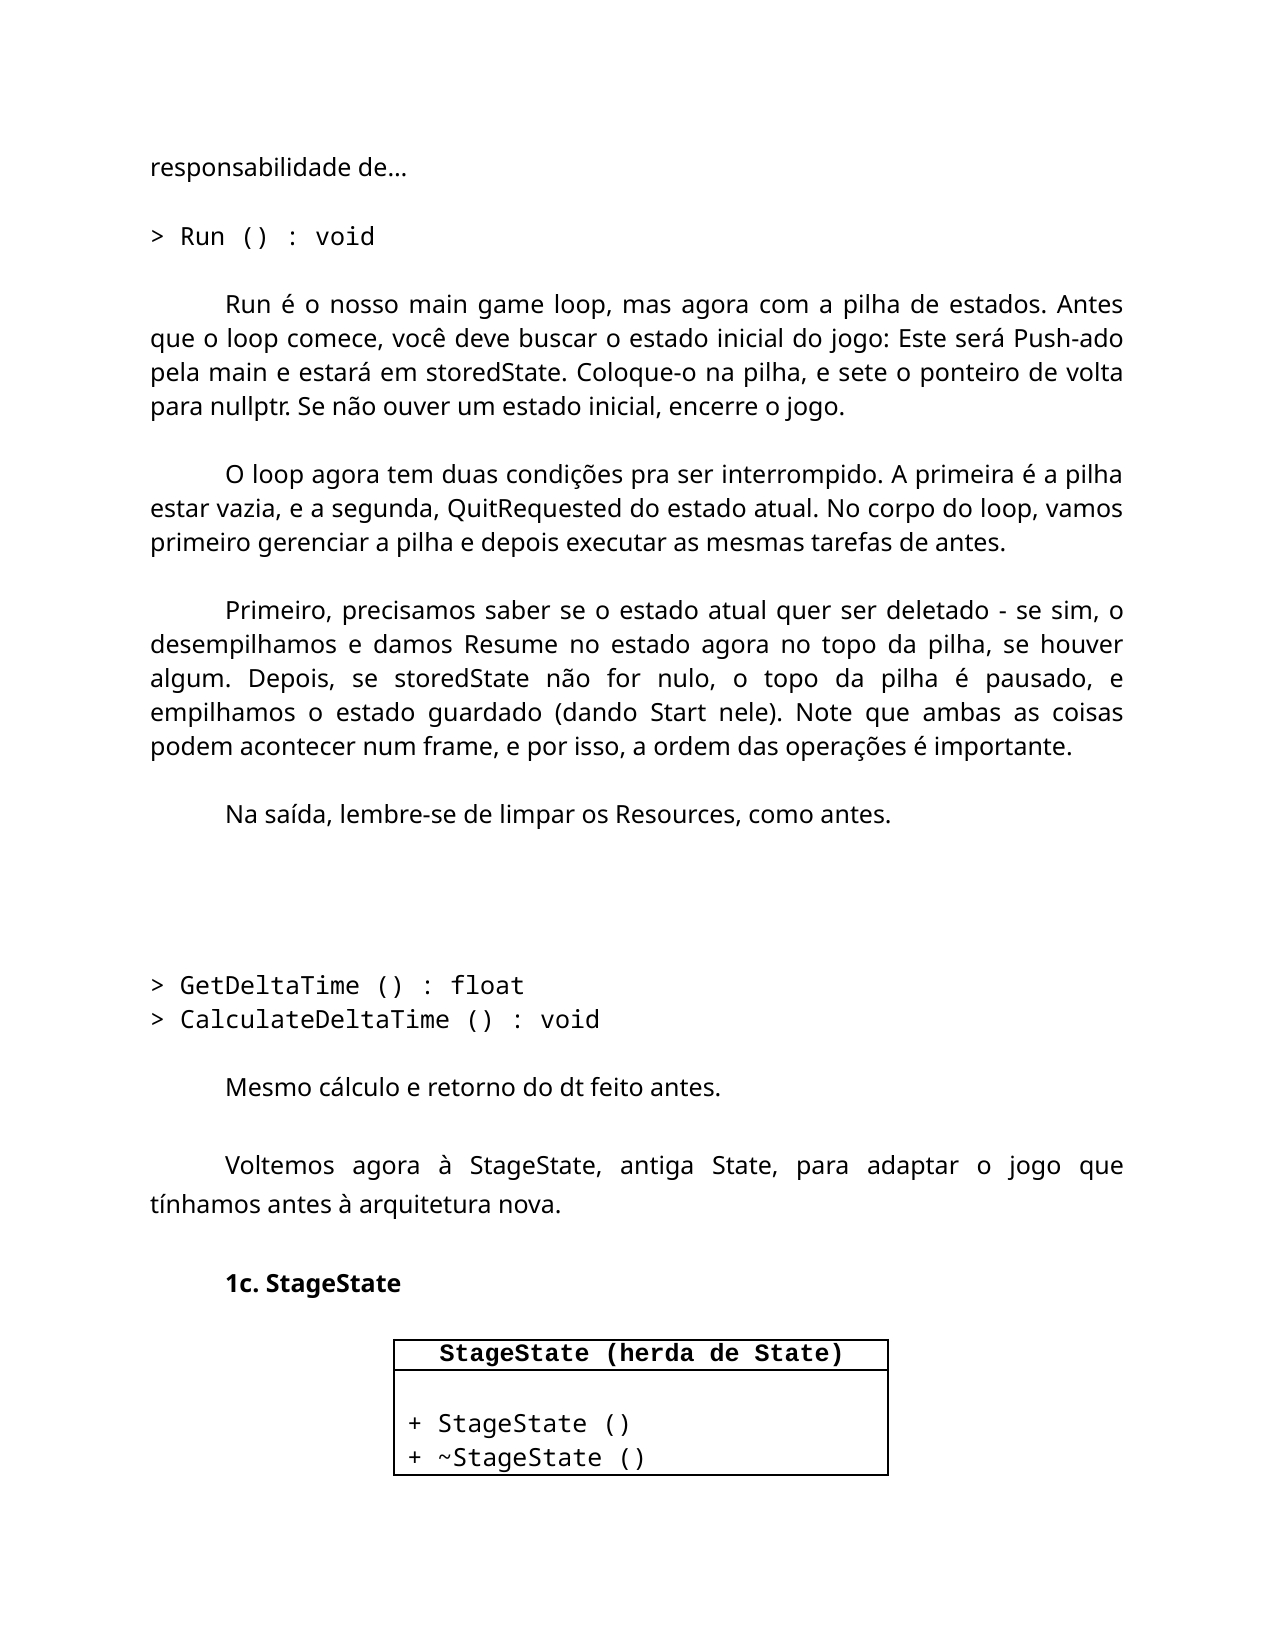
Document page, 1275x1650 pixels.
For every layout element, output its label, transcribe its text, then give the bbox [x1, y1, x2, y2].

text > Run () : void [150, 218, 1125, 252]
text O loop agora tem duas condições pra ser interrompido. A primeira é a pilha estar vazia, e a segunda, QuitRequested do estado atual. No corpo do loop, vamos primeiro gerenciar a pilha e depois executar as mesmas tarefas de antes. [150, 457, 1125, 559]
text Run é o nosso main game loop, mas agora com a pilha de estados. Antes que o loop comece, você deve buscar o estado inicial do jogo: Este será Push-ado pela main e estará em storedState. Coloque-o na pilha, e sete o ponteiro de volta para nullptr. Se não ouver um estado inicial, encerre o jogo. [150, 286, 1125, 422]
text Mesmo cálculo e retorno do dt feito antes. [150, 1070, 1125, 1104]
text > CalculateDeltaTime () : void [150, 1002, 1125, 1036]
text Voltemos agora à StageState, antiga State, para adaptar o jogo que tínhamos antes à arquitetura nova. [150, 1148, 1125, 1221]
text > GetDeltaTime () : float [150, 967, 1125, 1002]
text Primeiro, precisamos saber se o estado atual quer ser deletado - se sim, o desempilhamos e damos Resume no estado agora no topo da pilha, se houver algum. Depois, se storedState não for nulo, o topo da pilha é pausado, e empilhamos o estado guardado (dando Start nele). Note que ambas as coisas podem acontecer num frame, e por isso, a ordem das operações é importante. [150, 593, 1125, 763]
text 1c. StageState [150, 1266, 1125, 1299]
text Na saída, lembre-se de limpar os Resources, como antes. [150, 797, 1125, 831]
table_header StageState (herda de State) [395, 1341, 887, 1369]
table_cell + StageState () + ~StageState () [395, 1371, 887, 1473]
text responsabilidade de… [150, 150, 1125, 184]
